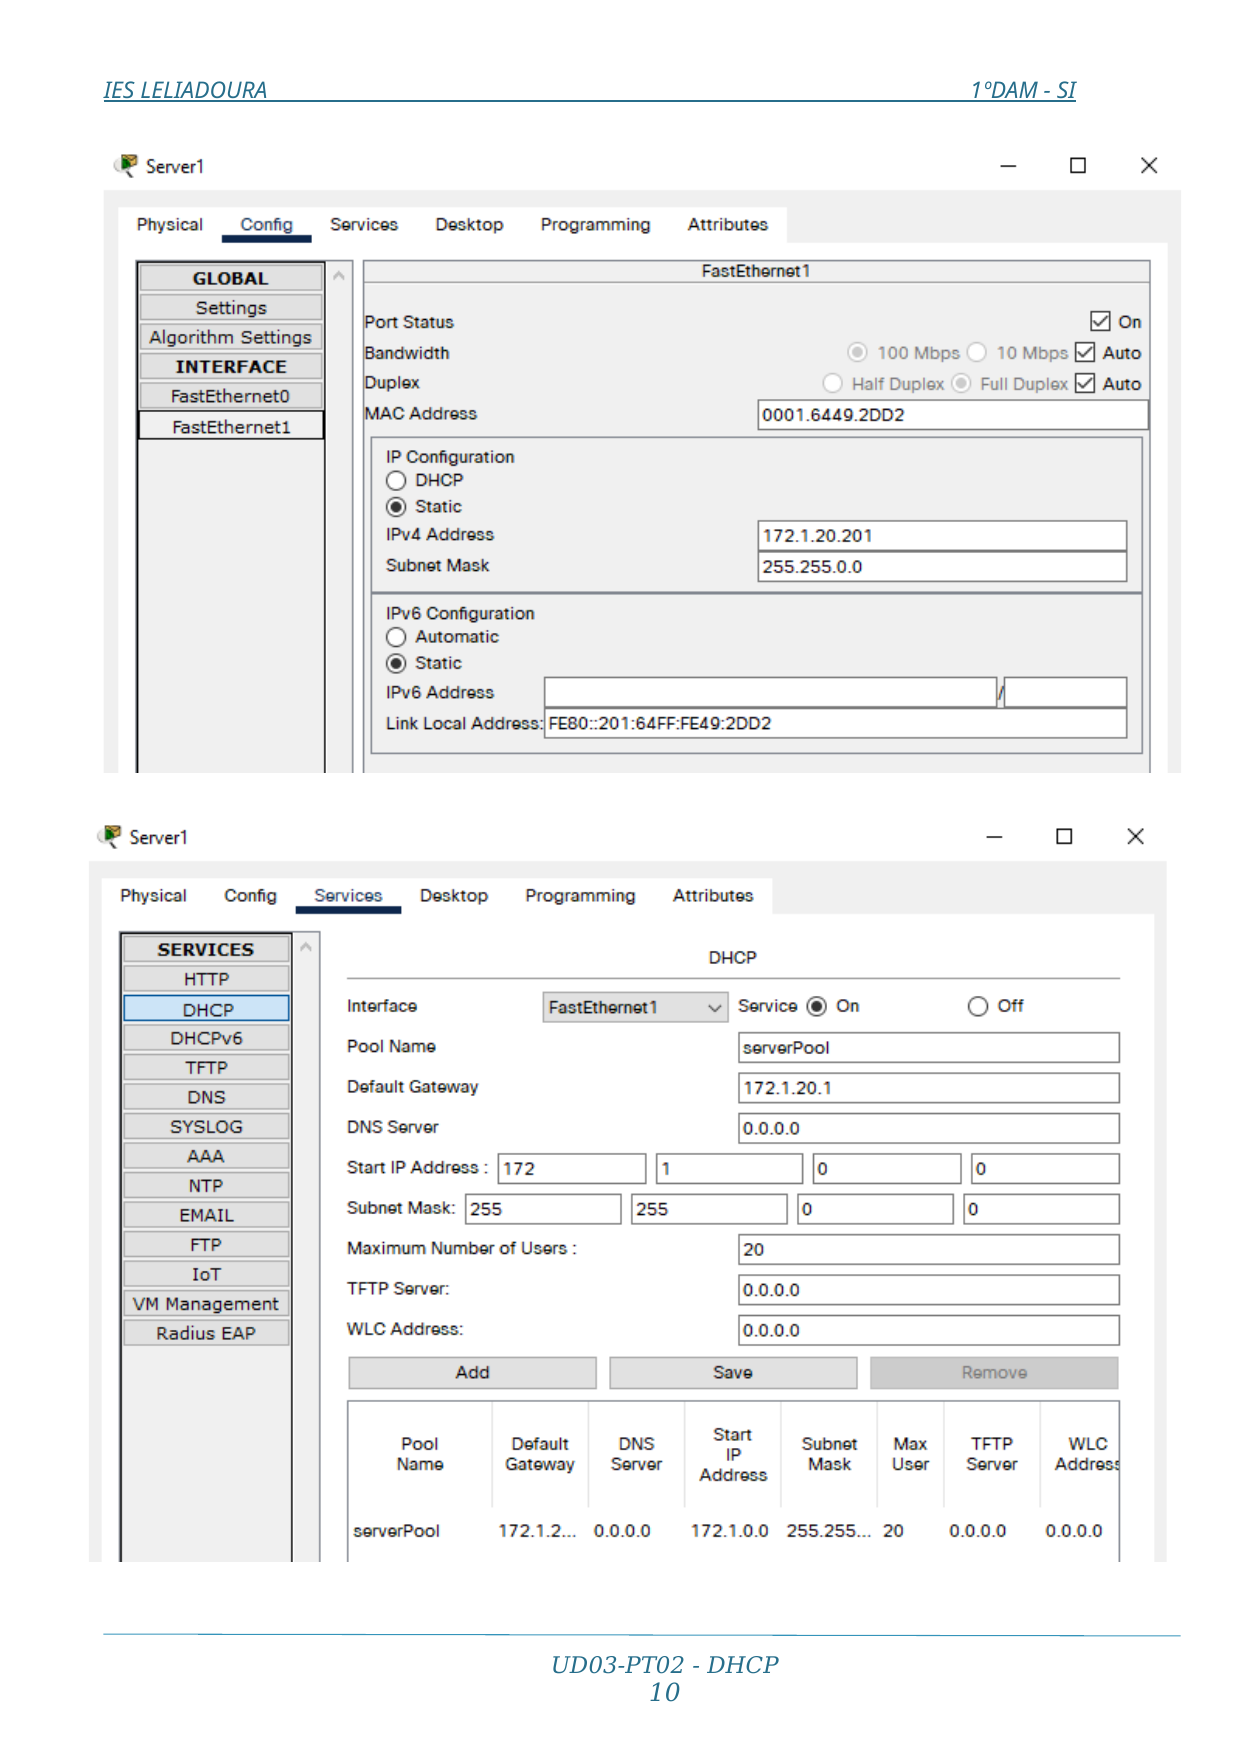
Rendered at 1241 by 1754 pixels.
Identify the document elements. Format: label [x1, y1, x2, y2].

picture [103, 147, 1182, 773]
picture [88, 821, 1167, 1562]
